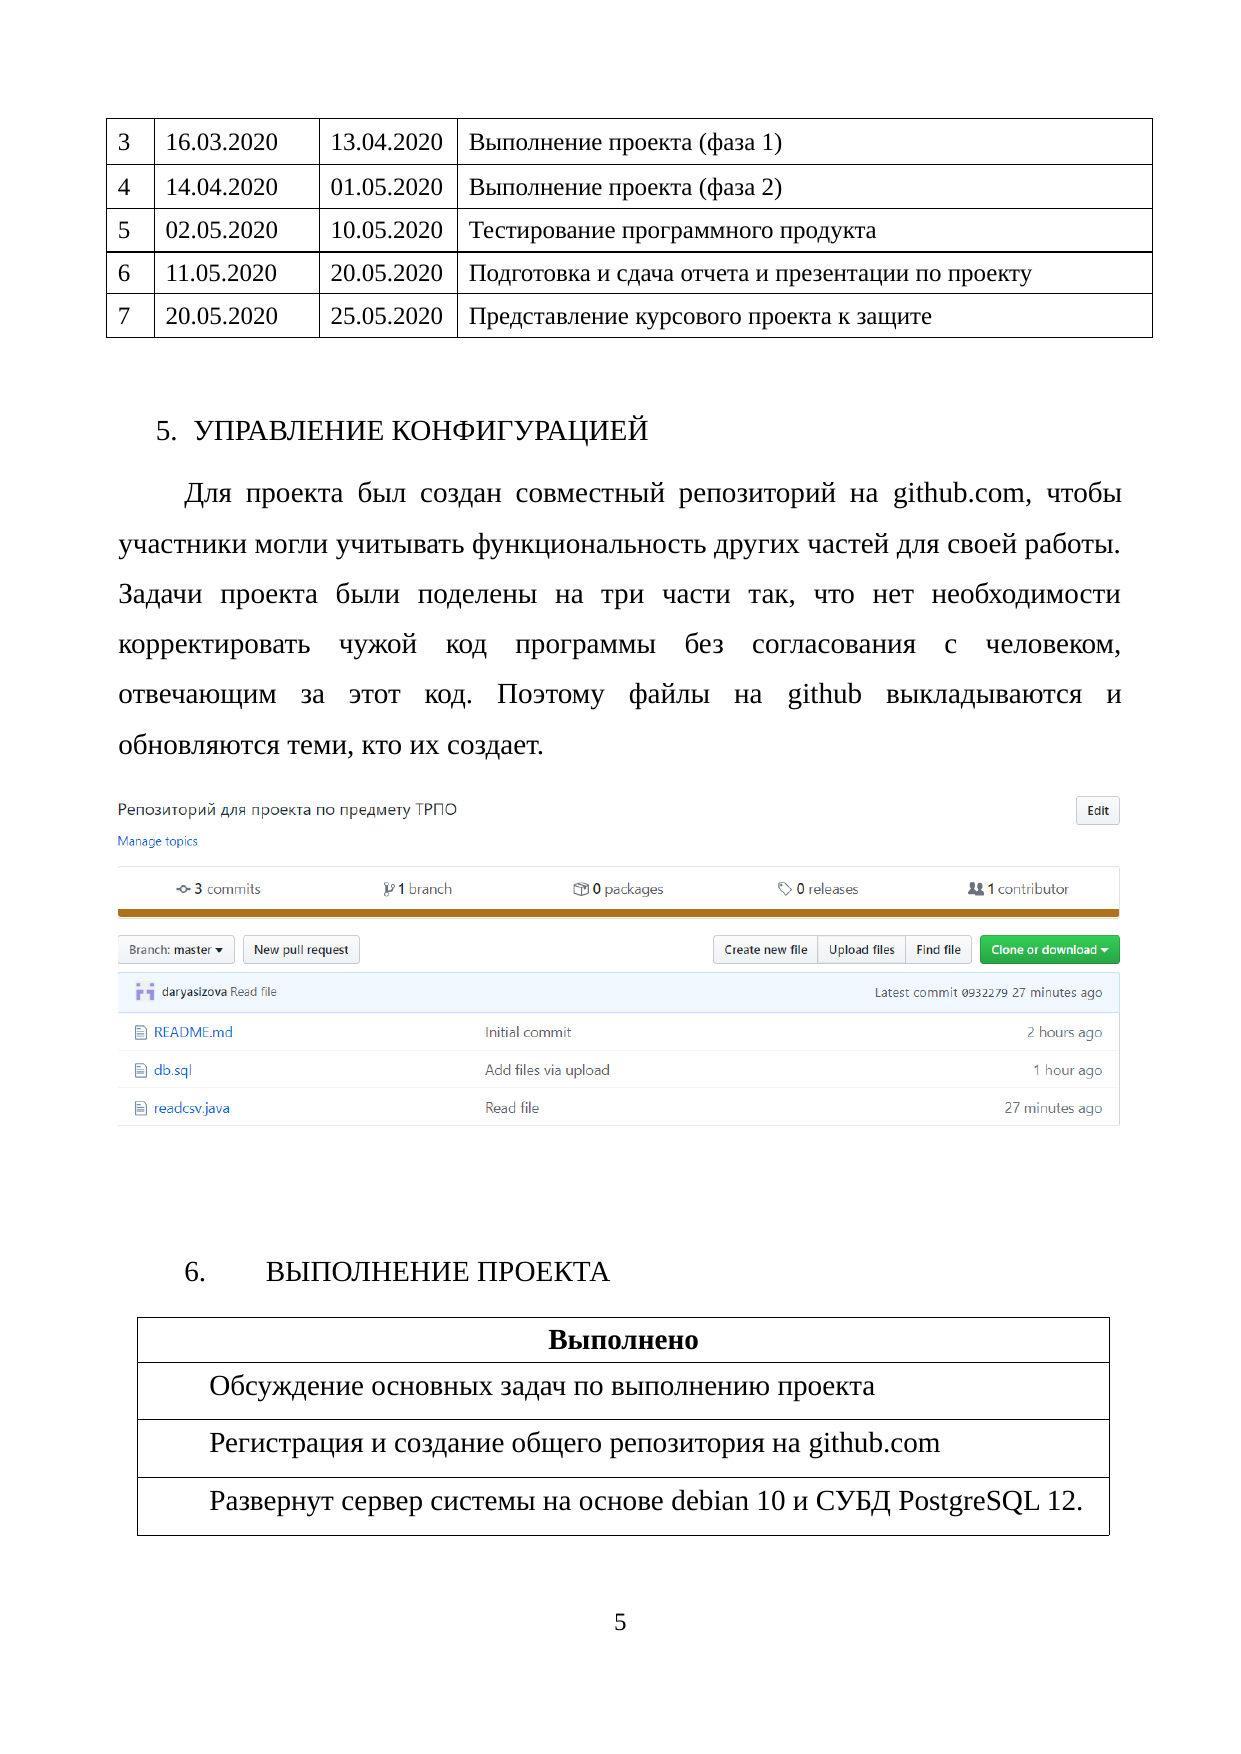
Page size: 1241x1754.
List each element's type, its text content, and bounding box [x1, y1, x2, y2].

subtitle Выполнение проекта [118, 1254, 1122, 1287]
table_cell 3 [107, 119, 154, 164]
table_cell 5 [107, 209, 154, 251]
table_cell 10.05.2020 [320, 209, 457, 251]
table_cell 6 [107, 253, 154, 293]
table_cell Обсуждение основных задач по выполнению проекта [138, 1363, 1109, 1419]
table_cell 16.03.2020 [155, 119, 319, 164]
table_cell 13.04.2020 [320, 119, 457, 164]
table_cell Тестирование программного продукта [458, 209, 1152, 251]
table_cell Подготовка и сдача отчета и презентации по проекту [458, 253, 1152, 293]
table_cell Выполнение проекта (фаза 2) [458, 165, 1152, 207]
table_cell 25.05.2020 [320, 294, 457, 337]
table_cell Развернут сервер системы на основе debian 10 и СУБД PostgreSQL 12. [138, 1478, 1109, 1534]
table_cell 01.05.2020 [320, 165, 457, 207]
table_cell 20.05.2020 [320, 253, 457, 293]
table_cell 4 [107, 165, 154, 207]
table_cell Выполнение проекта (фаза 1) [458, 119, 1152, 164]
table_cell Представление курсового проекта к защите [458, 294, 1152, 337]
subtitle Управление конфигурацией [156, 413, 1122, 446]
table_cell Регистрация и создание общего репозитория на github.com [138, 1420, 1109, 1477]
table_header Выполнено [138, 1318, 1109, 1362]
table_cell 20.05.2020 [155, 294, 319, 337]
table_cell 14.04.2020 [155, 165, 319, 207]
table_cell 7 [107, 294, 154, 337]
table_cell 11.05.2020 [155, 253, 319, 293]
text Для проекта был создан совместный репозиторий на github.com, чтобы участники могли учитывать функциональность других частей для своей работы. Задачи проекта были поделены на три части так, что нет необходимости корректировать чужой код программы без согласования с человеком, отвечающим за этот код. Поэтому файлы на github выкладываются и обновляются теми, кто их создает. [118, 475, 1122, 761]
table_cell 02.05.2020 [155, 209, 319, 251]
